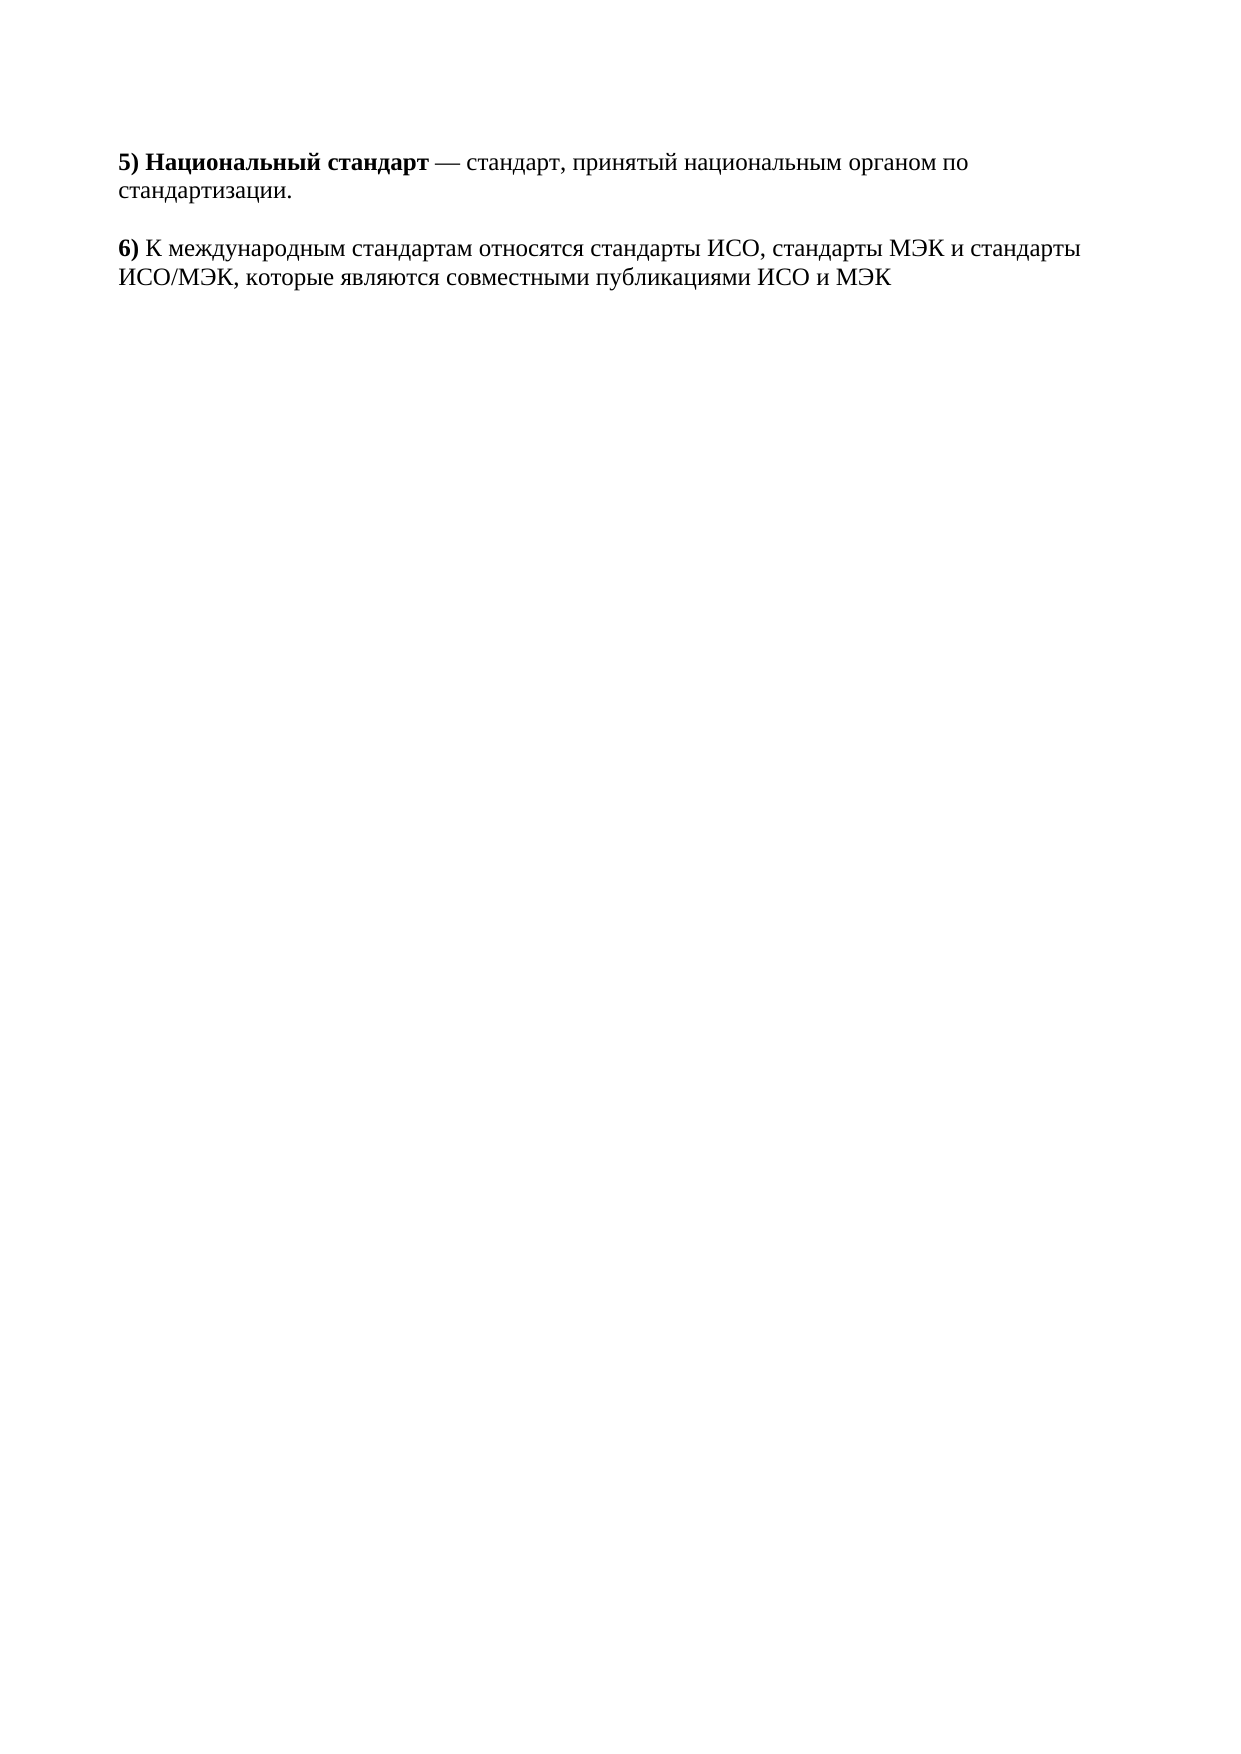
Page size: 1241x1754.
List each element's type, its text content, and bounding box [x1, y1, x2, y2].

text 5) Национальный стандарт — стандарт, принятый национальным органом по стандартизации. [118, 147, 1122, 204]
text 6) К международным стандартам относятся стандарты ИСО, стандарты МЭК и стандарты ИСО/МЭК, которые являются совместными публикациями ИСО и МЭК [118, 233, 1122, 291]
